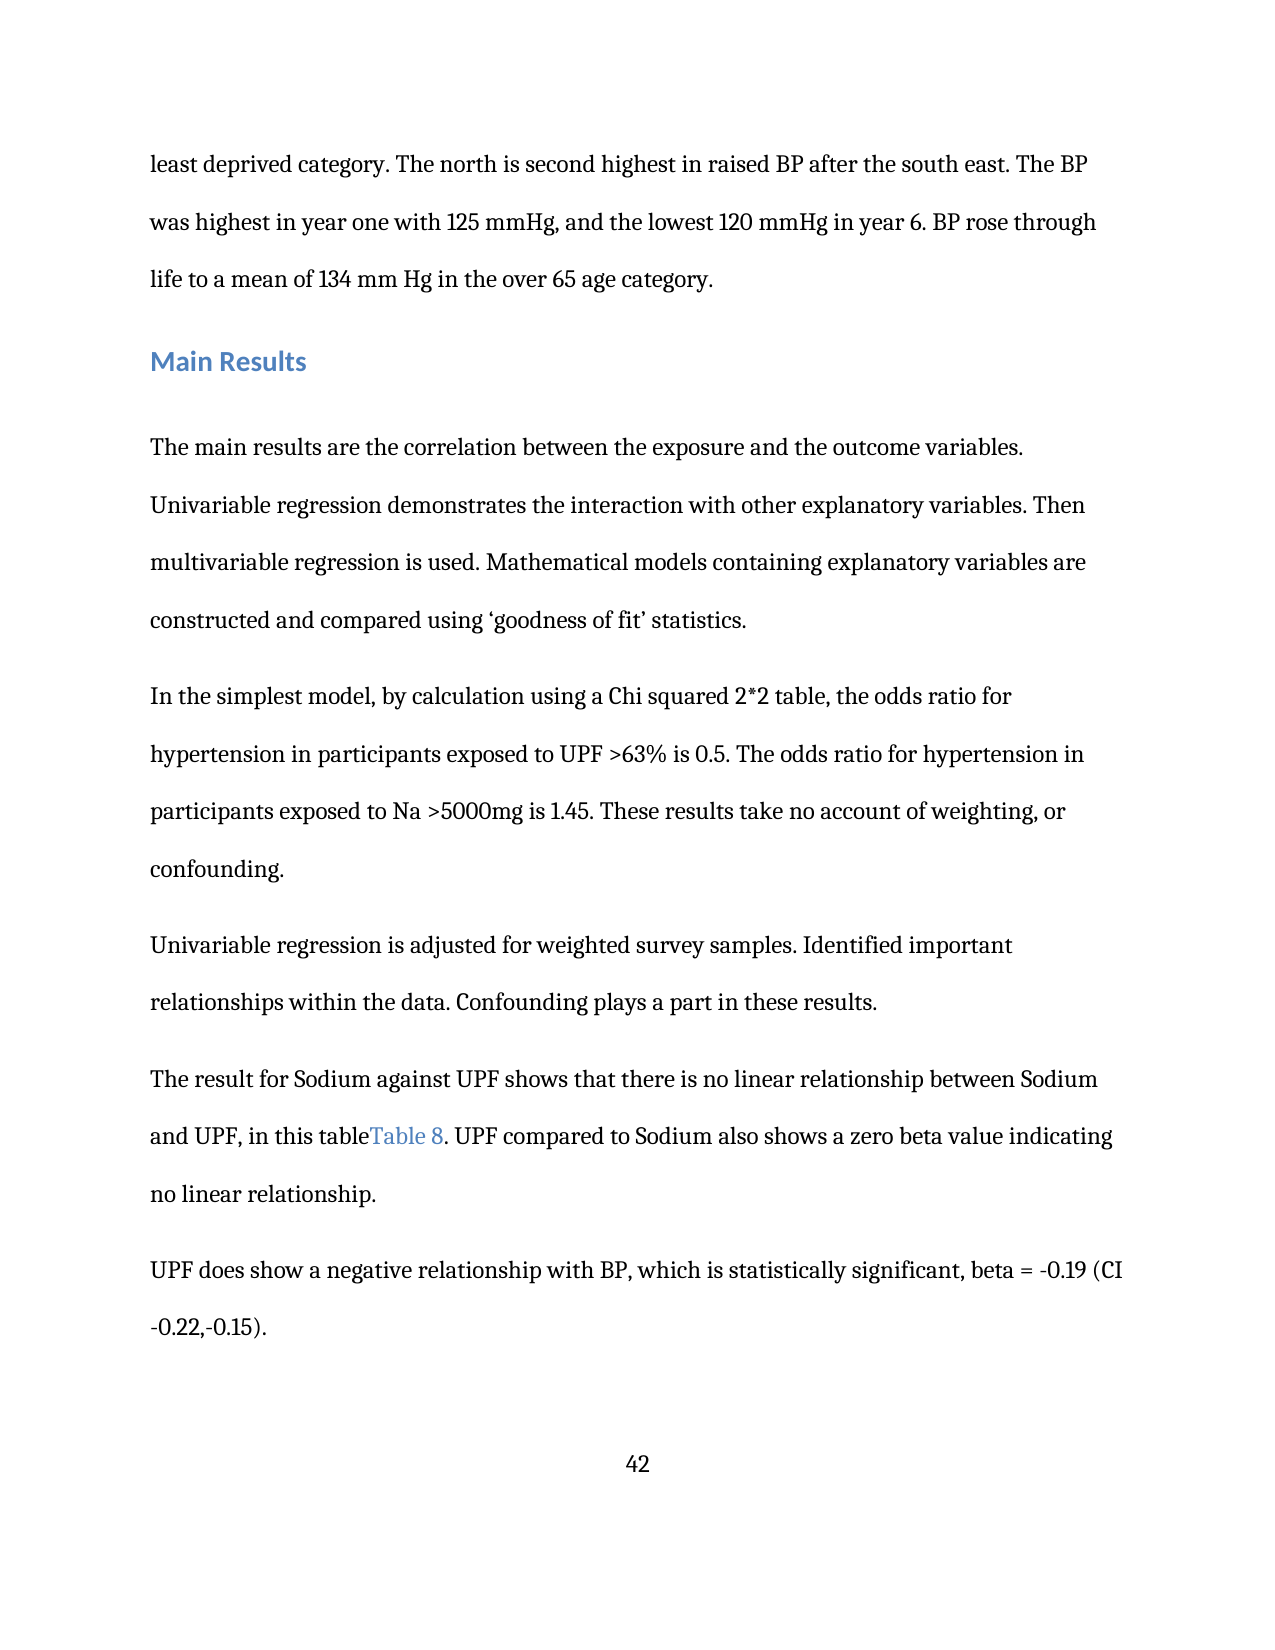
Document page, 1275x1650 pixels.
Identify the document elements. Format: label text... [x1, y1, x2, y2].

subtitle Main Results [150, 343, 1125, 379]
text The result for Sodium against UPF shows that there is no linear relationship between Sodium and UPF, in this tableTable 8. UPF compared to Sodium also shows a zero beta value indicating no linear relationship. [150, 1064, 1125, 1208]
text Univariable regression is adjusted for weighted survey samples. Identified important relationships within the data. Confounding plays a part in these results. [150, 931, 1125, 1017]
text UPF does show a negative relationship with BP, which is statistically significant, beta = -0.19 (CI -0.22,-0.15). [150, 1256, 1125, 1342]
text least deprived category. The north is second highest in raised BP after the south east. The BP was highest in year one with 125 mmHg, and the lowest 120 mmHg in year 6. BP rose through life to a mean of 134 mm Hg in the over 65 age category. [150, 150, 1125, 294]
text In the simplest model, by calculation using a Chi squared 2*2 table, the odds ratio for hypertension in participants exposed to UPF >63% is 0.5. The odds ratio for hypertension in participants exposed to Na >5000mg is 1.45. These results take no account of weighting, or confounding. [150, 682, 1125, 883]
text The main results are the correlation between the exposure and the outcome variables. Univariable regression demonstrates the interaction with other explanatory variables. Then multivariable regression is used. Mathematical models containing explanatory variables are constructed and compared using ‘goodness of fit’ statistics. [150, 433, 1125, 634]
